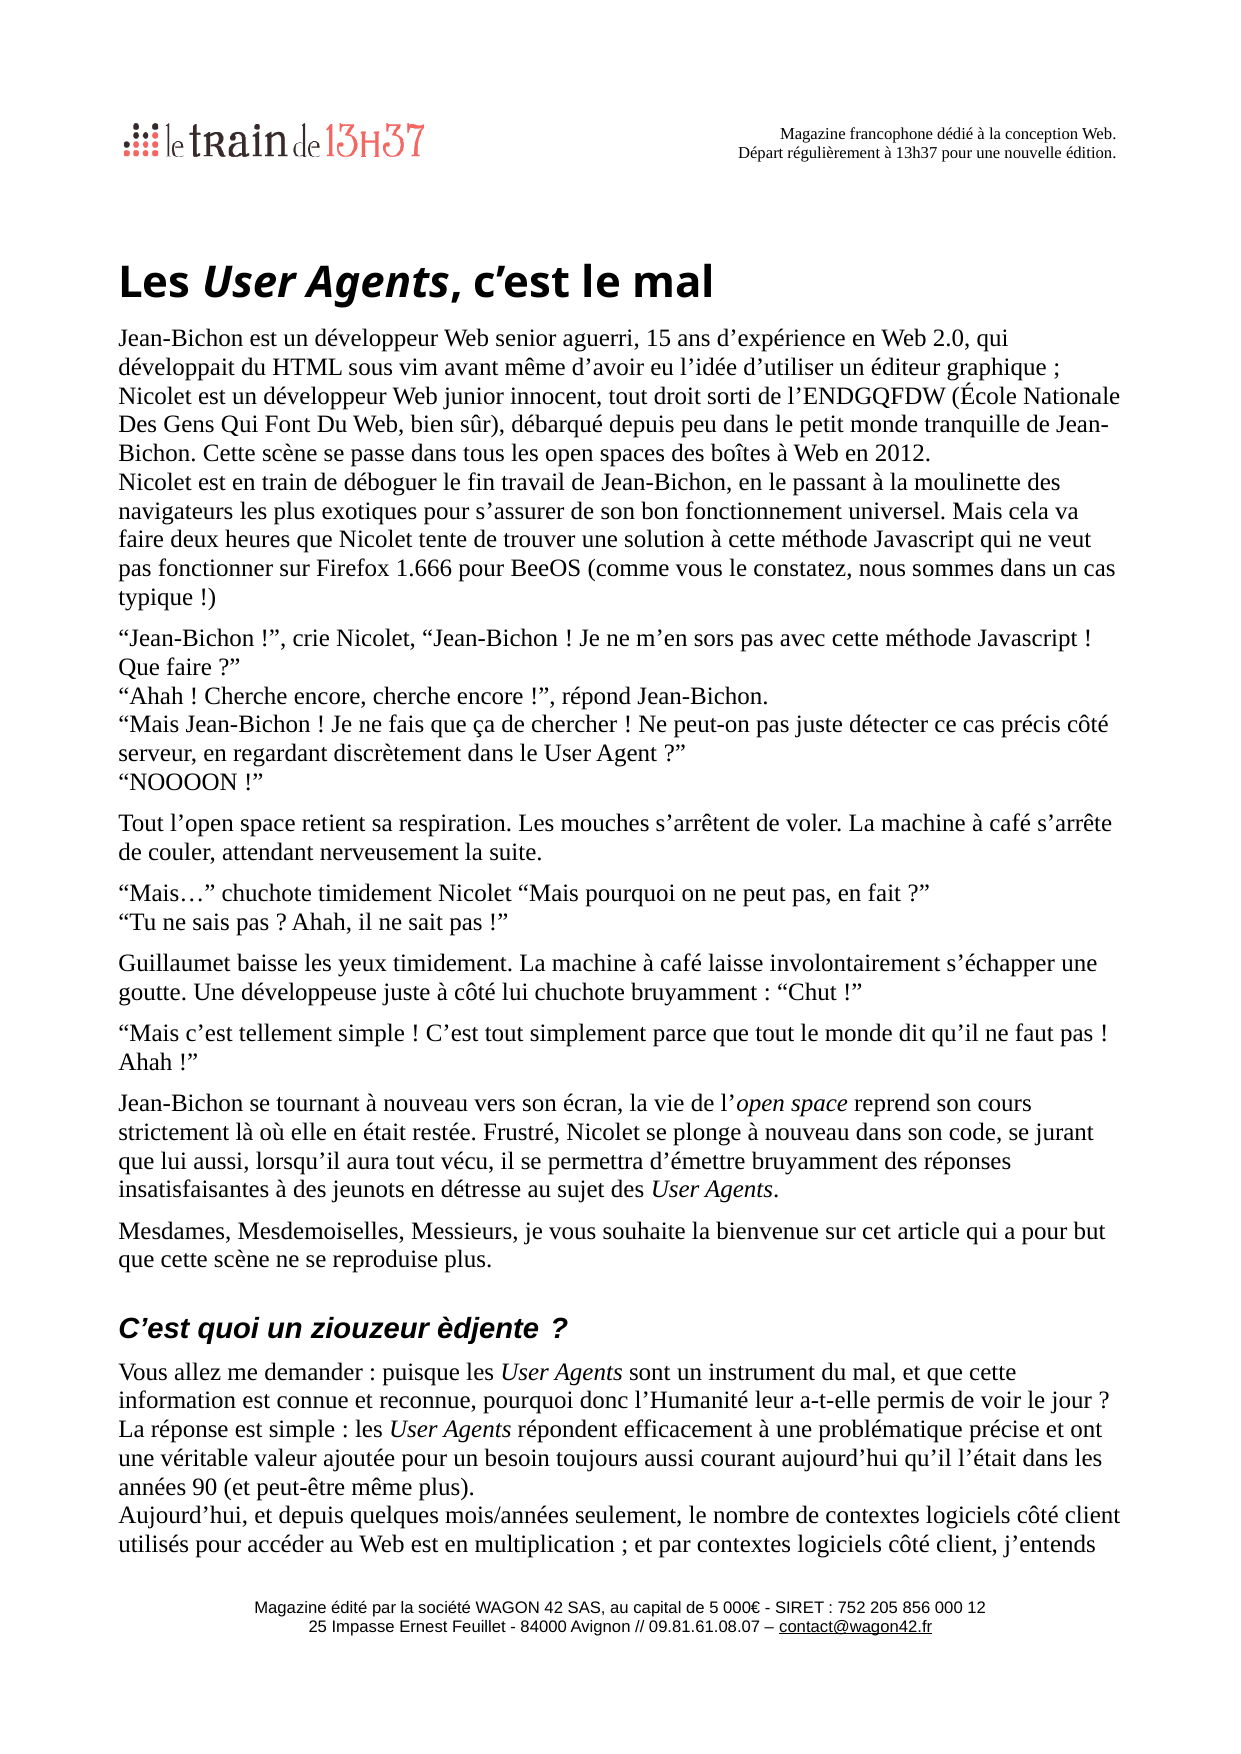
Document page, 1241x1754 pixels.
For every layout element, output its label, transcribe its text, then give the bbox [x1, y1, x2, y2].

text Vous allez me demander : puisque les User Agents sont un instrument du mal, et que cette information est connue et reconnue, pourquoi donc l’Humanité leur a-t-elle permis de voir le jour ? La réponse est simple : les User Agents répondent efficacement à une problématique précise et ont une véritable valeur ajoutée pour un besoin toujours aussi courant aujourd’hui qu’il l’était dans les années 90 (et peut-être même plus). [118, 1357, 1122, 1501]
text “Jean-Bichon !”, crie Nicolet, “Jean-Bichon ! Je ne m’en sors pas avec cette méthode Javascript ! Que faire ?” “Ahah ! Cherche encore, cherche encore !”, répond Jean-Bichon. “Mais Jean-Bichon ! Je ne fais que ça de chercher ! Ne peut-on pas juste détecter ce cas précis côté serveur, en regardant discrètement dans le User Agent ?” “NOOOON !” [118, 623, 1122, 796]
text Aujourd’hui, et depuis quelques mois/années seulement, le nombre de contextes logiciels côté client utilisés pour accéder au Web est en multiplication ; et par contextes logiciels côté client, j’entends [118, 1501, 1122, 1558]
text Nicolet est en train de déboguer le fin travail de Jean-Bichon, en le passant à la moulinette des navigateurs les plus exotiques pour s’assurer de son bon fonctionnement universel. Mais cela va faire deux heures que Nicolet tente de trouver une solution à cette méthode Javascript qui ne veut pas fonctionner sur Firefox 1.666 pour BeeOS (comme vous le constatez, nous sommes dans un cas typique !) [118, 467, 1122, 611]
text “Mais c’est tellement simple ! C’est tout simplement parce que tout le monde dit qu’il ne faut pas ! Ahah !” [118, 1018, 1122, 1076]
picture [123, 123, 425, 157]
text Jean-Bichon est un développeur Web senior aguerri, 15 ans d’expérience en Web 2.0, qui développait du HTML sous vim avant même d’avoir eu l’idée d’utiliser un éditeur graphique ; Nicolet est un développeur Web junior innocent, tout droit sorti de l’ENDGQFDW (École Nationale Des Gens Qui Font Du Web, bien sûr), débarqué depuis peu dans le petit monde tranquille de Jean-Bichon. Cette scène se passe dans tous les open spaces des boîtes à Web en 2012. [118, 323, 1122, 467]
text Jean-Bichon se tournant à nouveau vers son écran, la vie de l’open space reprend son cours strictement là où elle en était restée. Frustré, Nicolet se plonge à nouveau dans son code, se jurant que lui aussi, lorsqu’il aura tout vécu, il se permettra d’émettre bruyamment des réponses insatisfaisantes à des jeunots en détresse au sujet des User Agents. [118, 1088, 1122, 1203]
text Tout l’open space retient sa respiration. Les mouches s’arrêtent de voler. La machine à café s’arrête de couler, attendant nerveusement la suite. [118, 808, 1122, 866]
subtitle Les User Agents, c’est le mal [118, 251, 1122, 311]
subtitle C’est quoi un ziouzeur èdjente ? [118, 1311, 1122, 1344]
text “Mais…” chuchote timidement Nicolet “Mais pourquoi on ne peut pas, en fait ?” “Tu ne sais pas ? Ahah, il ne sait pas !” [118, 878, 1122, 936]
text Mesdames, Mesdemoiselles, Messieurs, je vous souhaite la bienvenue sur cet article qui a pour but que cette scène ne se reproduise plus. [118, 1216, 1122, 1273]
text Guillaumet baisse les yeux timidement. La machine à café laisse involontairement s’échapper une goutte. Une développeuse juste à côté lui chuchote bruyamment : “Chut !” [118, 948, 1122, 1006]
